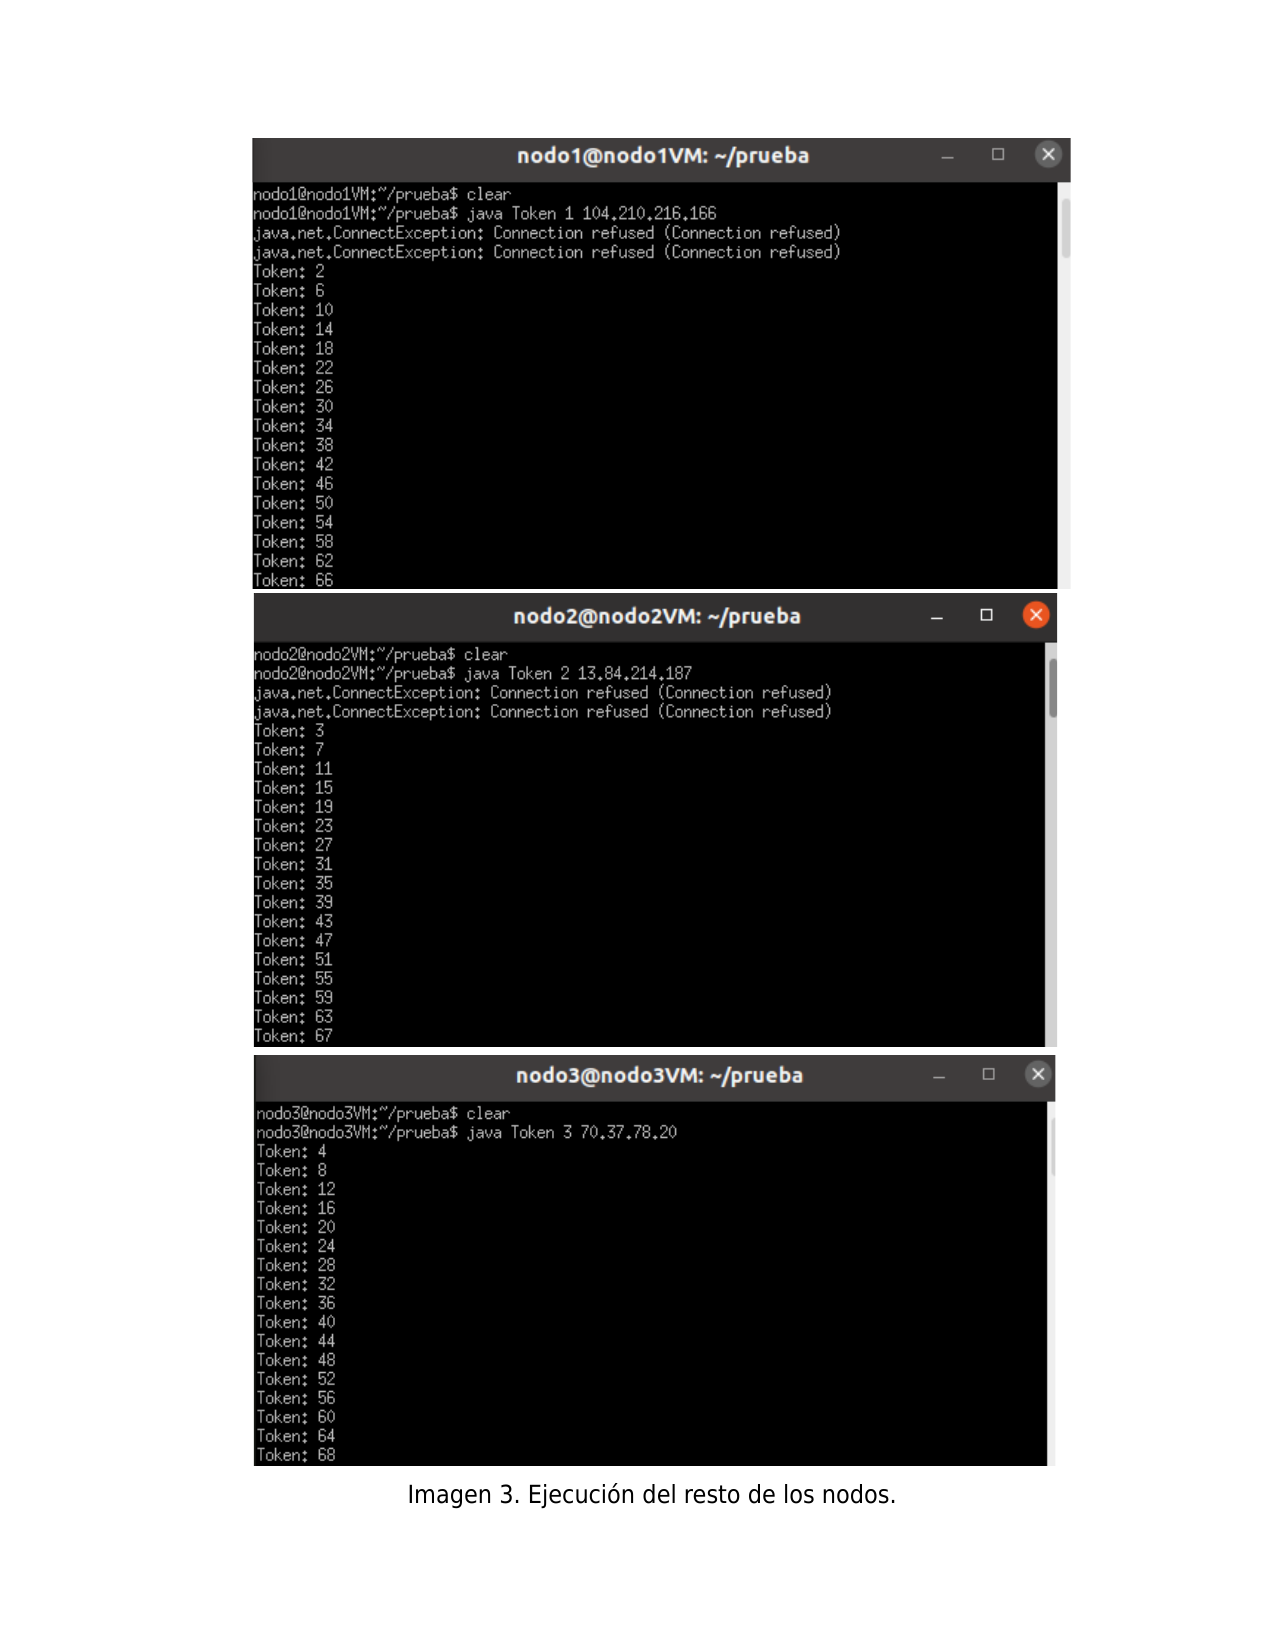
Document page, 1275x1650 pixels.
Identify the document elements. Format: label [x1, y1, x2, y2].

picture [253, 593, 688, 1047]
picture [726, 1055, 1056, 1466]
picture [734, 138, 1071, 373]
